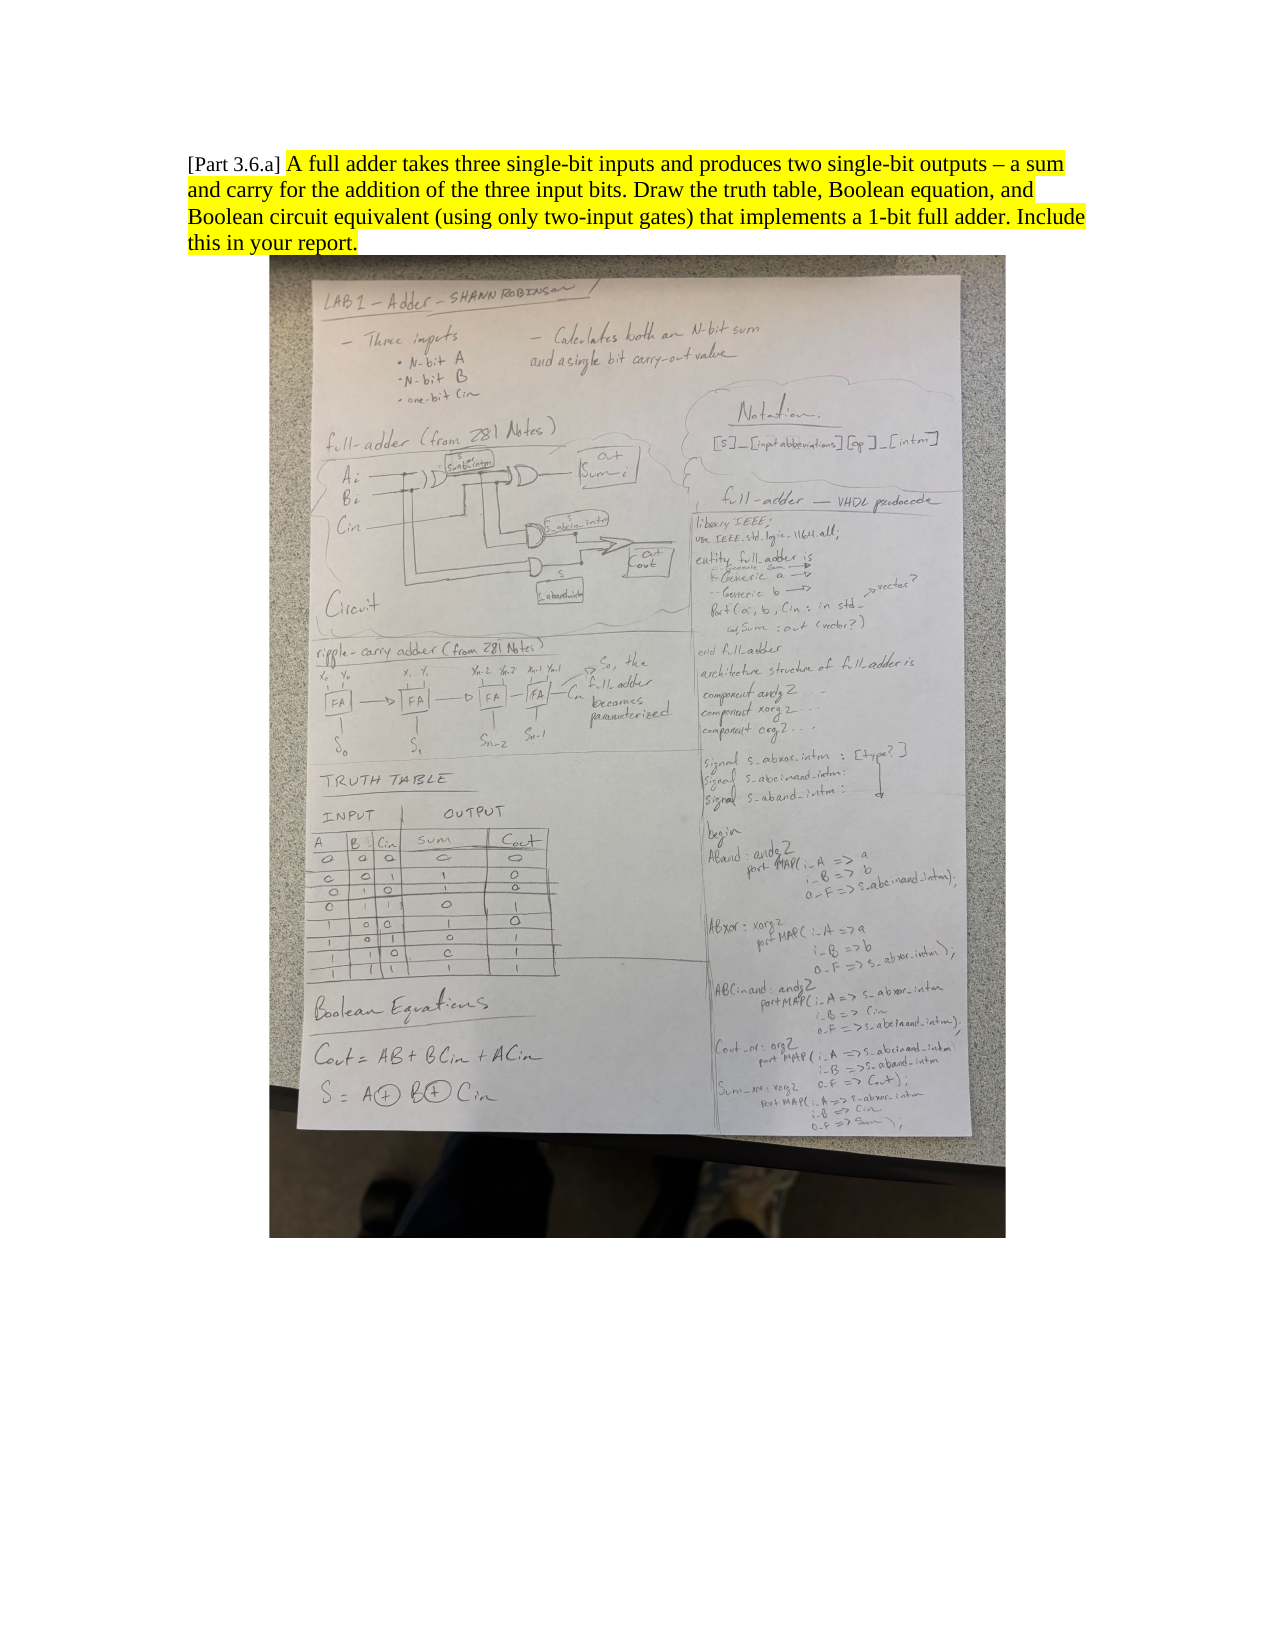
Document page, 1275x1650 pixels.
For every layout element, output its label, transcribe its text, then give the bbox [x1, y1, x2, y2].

text [Part 3.6.a] A full adder takes three single-bit inputs and produces two single-bit outputs – a sum and carry for the addition of the three input bits. Draw the truth table, Boolean equation, and Boolean circuit equivalent (using only two-input gates) that implements a 1-bit full adder. Include this in your report. [187, 150, 1087, 255]
picture [269, 255, 1006, 1238]
